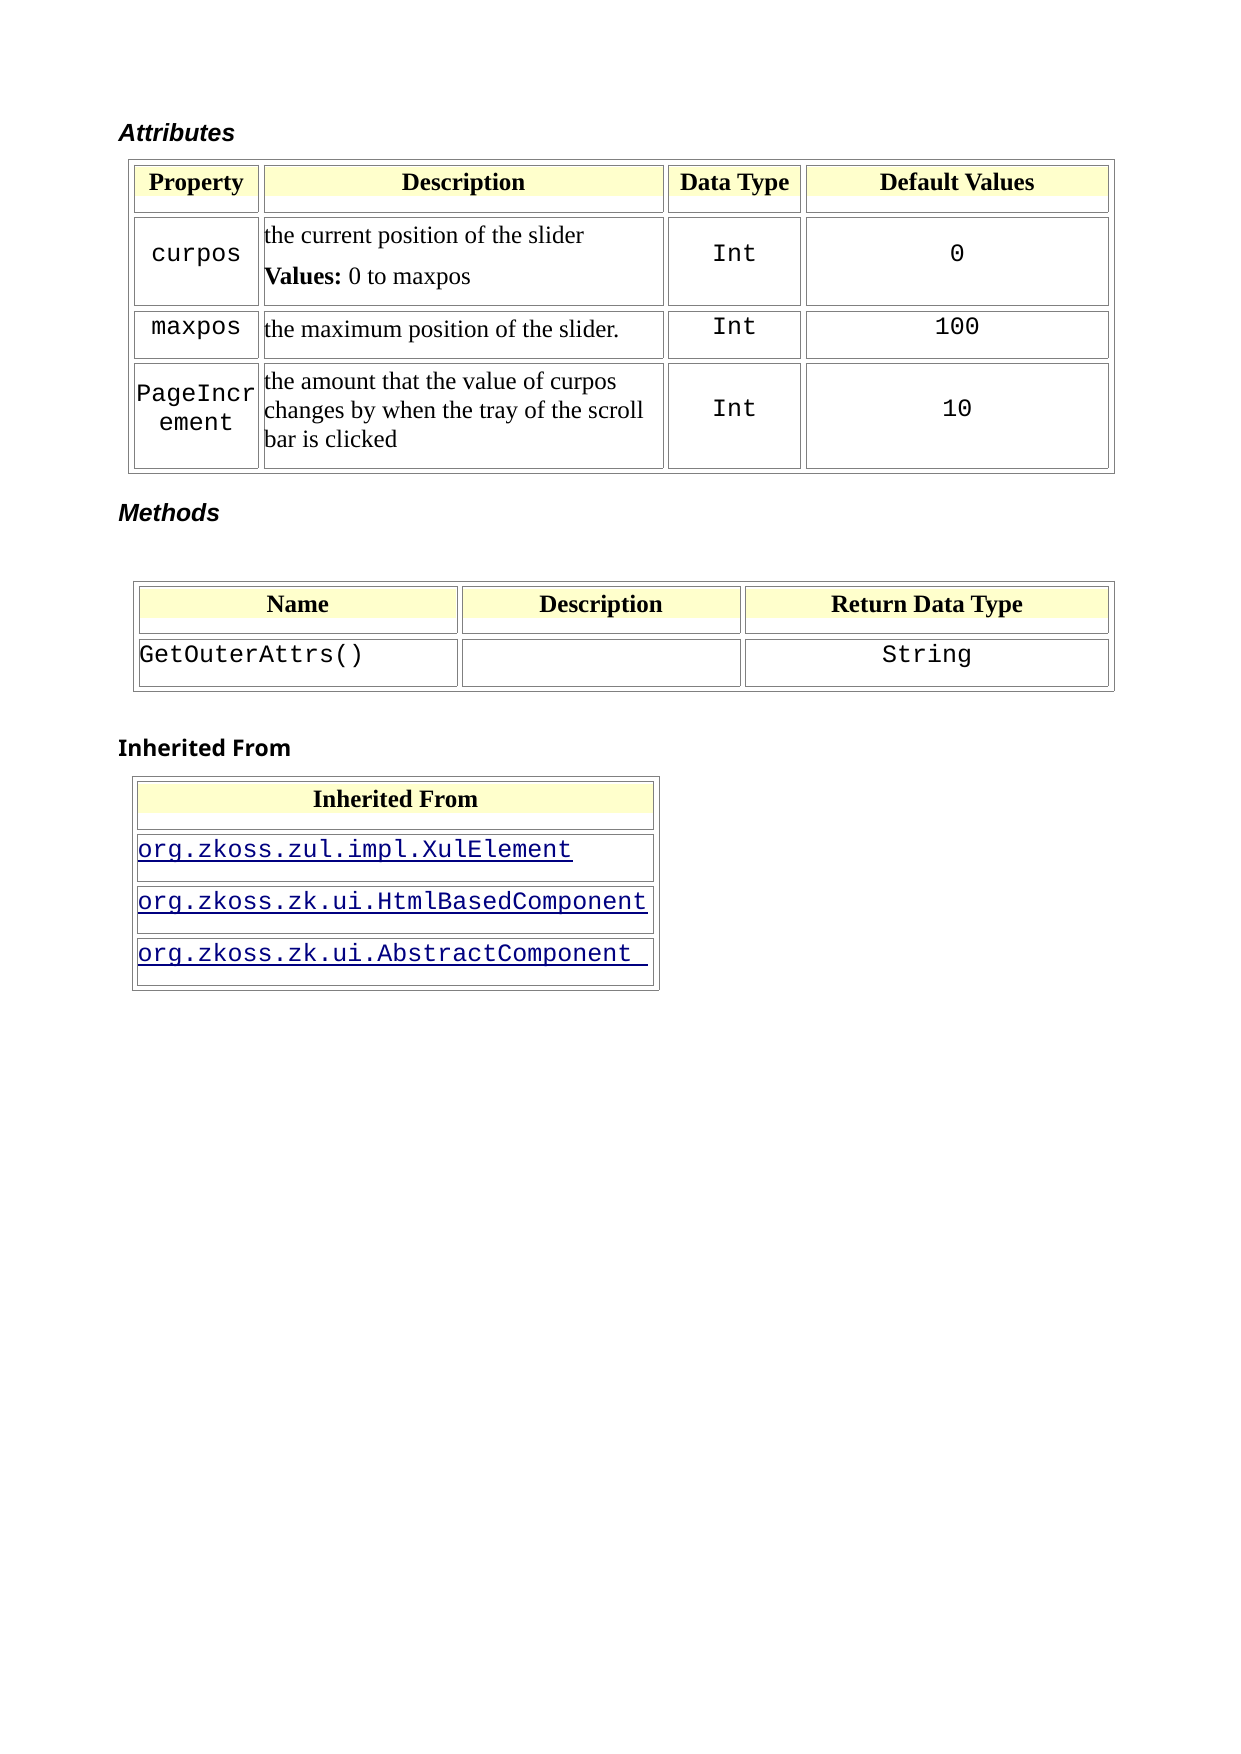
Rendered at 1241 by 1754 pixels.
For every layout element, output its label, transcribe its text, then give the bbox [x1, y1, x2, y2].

table_cell [463, 640, 740, 686]
table_header Return Data Type [743, 582, 1111, 633]
table_cell maxpos [131, 305, 261, 358]
table_cell org.zkoss.zul.impl.XulElement [134, 829, 656, 881]
table_header Data Type [666, 160, 803, 212]
table_header Name [136, 582, 459, 633]
table_cell GetOuterAttrs() [136, 633, 459, 686]
table_cell Int [666, 358, 803, 468]
table_cell org.zkoss.zk.ui.AbstractComponent [134, 933, 656, 985]
table_cell the current position of the slider Values: 0 to maxpos [261, 212, 666, 305]
table_cell the maximum position of the slider. [261, 305, 666, 358]
table_header Description [261, 160, 666, 212]
table_cell PageIncrement [131, 358, 261, 468]
table_cell the amount that the value of curpos changes by when the tray of the scroll bar is clicked [261, 358, 666, 468]
text Inherited From [118, 732, 1122, 763]
table_header Property [131, 160, 261, 212]
table_header Default Values [803, 160, 1111, 212]
table_header Inherited From [134, 777, 656, 828]
table_cell curpos [131, 212, 261, 305]
table_cell org.zkoss.zk.ui.HtmlBasedComponent [134, 881, 656, 933]
subtitle Attributes [118, 118, 1122, 147]
table_cell String [743, 633, 1111, 686]
subtitle Methods [118, 498, 1122, 527]
table_cell 0 [803, 212, 1111, 305]
table_cell 10 [803, 358, 1111, 468]
table_cell [459, 633, 743, 686]
table_cell Int [666, 212, 803, 305]
table_cell 100 [803, 305, 1111, 358]
table_cell Int [666, 305, 803, 358]
table_header Description [459, 582, 743, 633]
